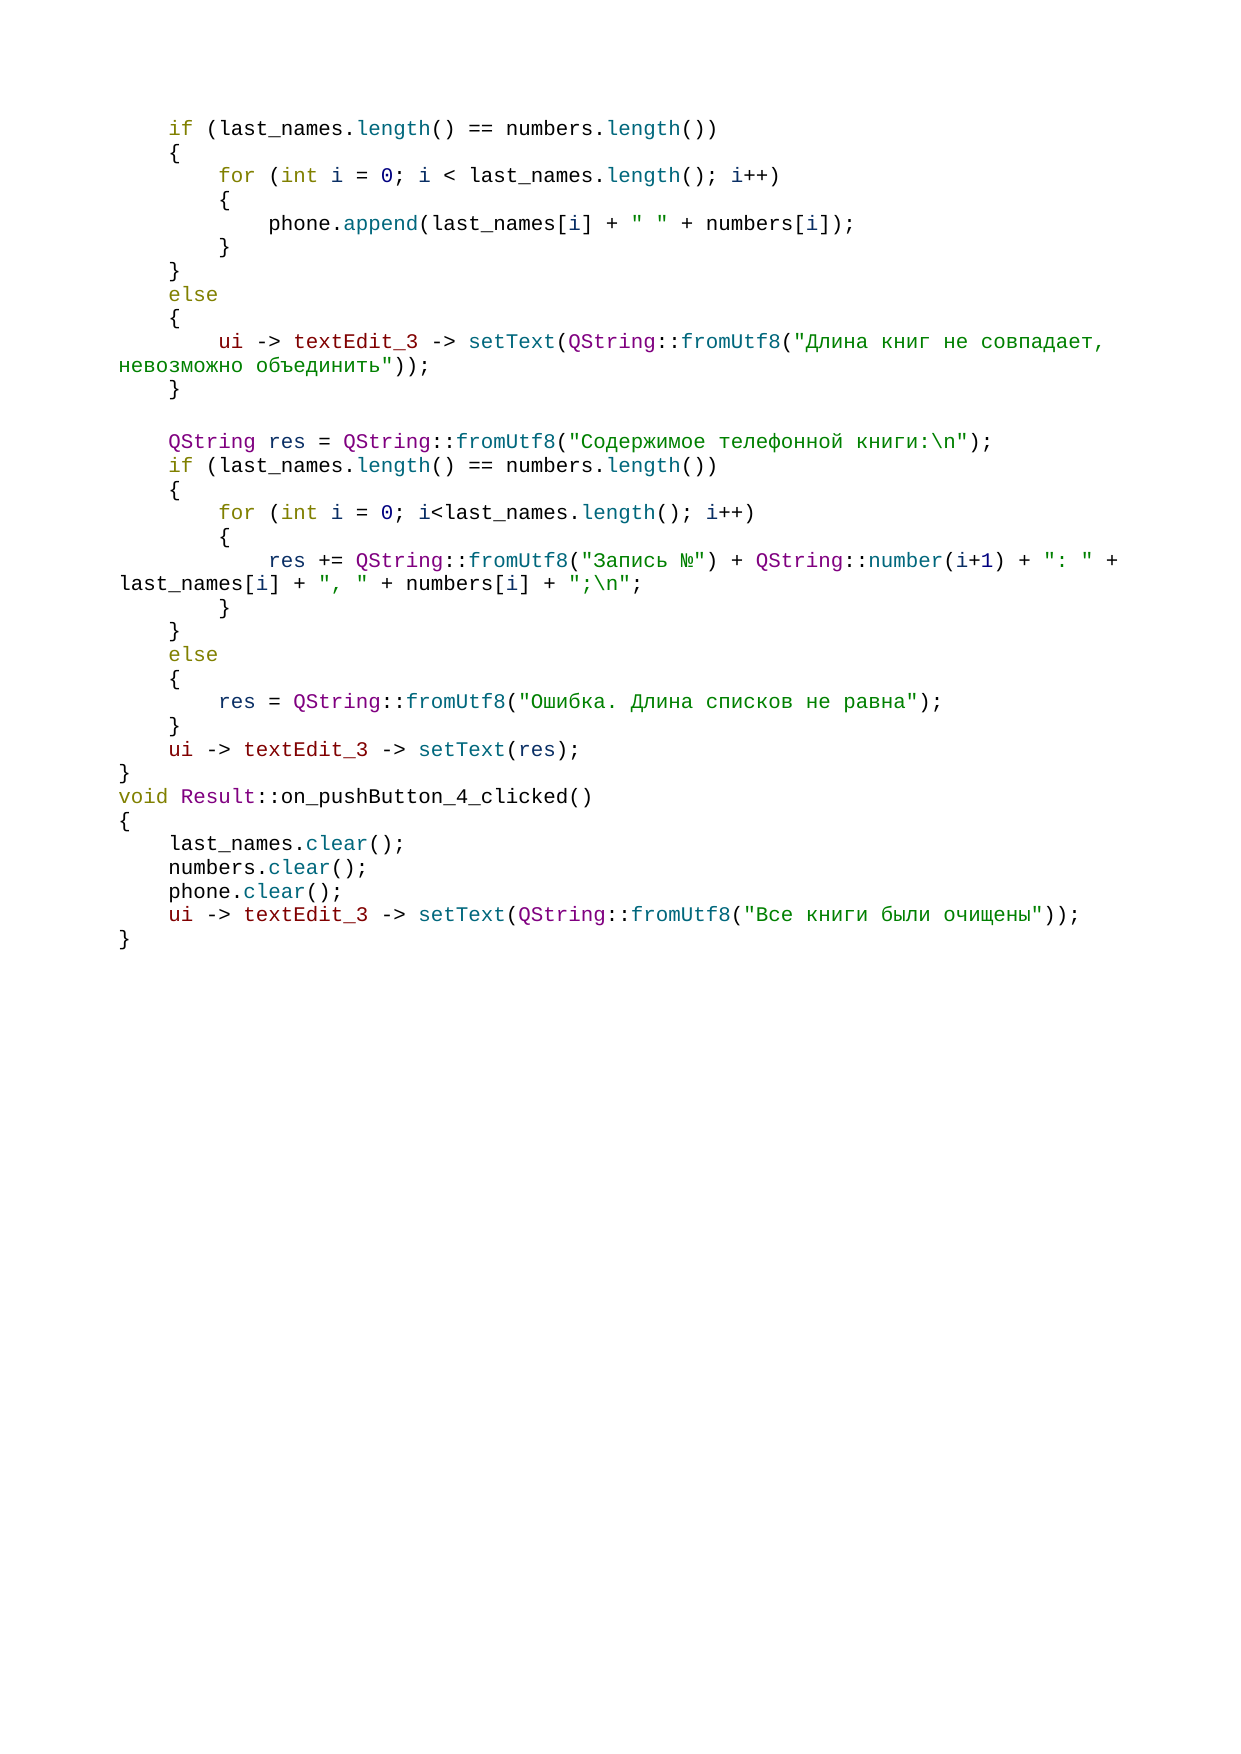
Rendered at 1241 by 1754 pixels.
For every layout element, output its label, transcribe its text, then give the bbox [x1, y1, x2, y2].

text ui -> textEdit_3 -> setText(QString::fromUtf8("Все книги были очищены")); [118, 904, 1122, 928]
text { [118, 142, 1122, 165]
text } [118, 260, 1122, 284]
text for (int i = 0; i < last_names.length(); i++) [118, 165, 1122, 189]
text } [118, 621, 1122, 644]
text res = QString::fromUtf8("Ошибка. Длина списков не равна"); [118, 691, 1122, 715]
text } [118, 762, 1122, 786]
text if (last_names.length() == numbers.length()) [118, 455, 1122, 479]
text } [118, 715, 1122, 739]
text res += QString::fromUtf8("Запись №") + QString::number(i+1) + ": " + last_names[i] + ", " + numbers[i] + ";\n"; [118, 549, 1122, 597]
text { [118, 668, 1122, 691]
text { [118, 307, 1122, 331]
text if (last_names.length() == numbers.length()) [118, 118, 1122, 142]
text { [118, 810, 1122, 833]
text } [118, 928, 1122, 952]
text for (int i = 0; i<last_names.length(); i++) [118, 502, 1122, 526]
text phone.clear(); [118, 881, 1122, 904]
text { [118, 189, 1122, 213]
text ui -> textEdit_3 -> setText(QString::fromUtf8("Длина книг не совпадает, невозможно объединить")); [118, 331, 1122, 378]
text phone.append(last_names[i] + " " + numbers[i]); [118, 213, 1122, 236]
text else [118, 284, 1122, 307]
text } [118, 236, 1122, 260]
text { [118, 526, 1122, 549]
text QString res = QString::fromUtf8("Содержимое телефонной книги:\n"); [118, 431, 1122, 455]
text numbers.clear(); [118, 857, 1122, 881]
text } [118, 378, 1122, 402]
text else [118, 644, 1122, 668]
text last_names.clear(); [118, 833, 1122, 857]
text void Result::on_pushButton_4_clicked() [118, 786, 1122, 810]
text { [118, 479, 1122, 502]
text } [118, 597, 1122, 621]
text ui -> textEdit_3 -> setText(res); [118, 739, 1122, 762]
